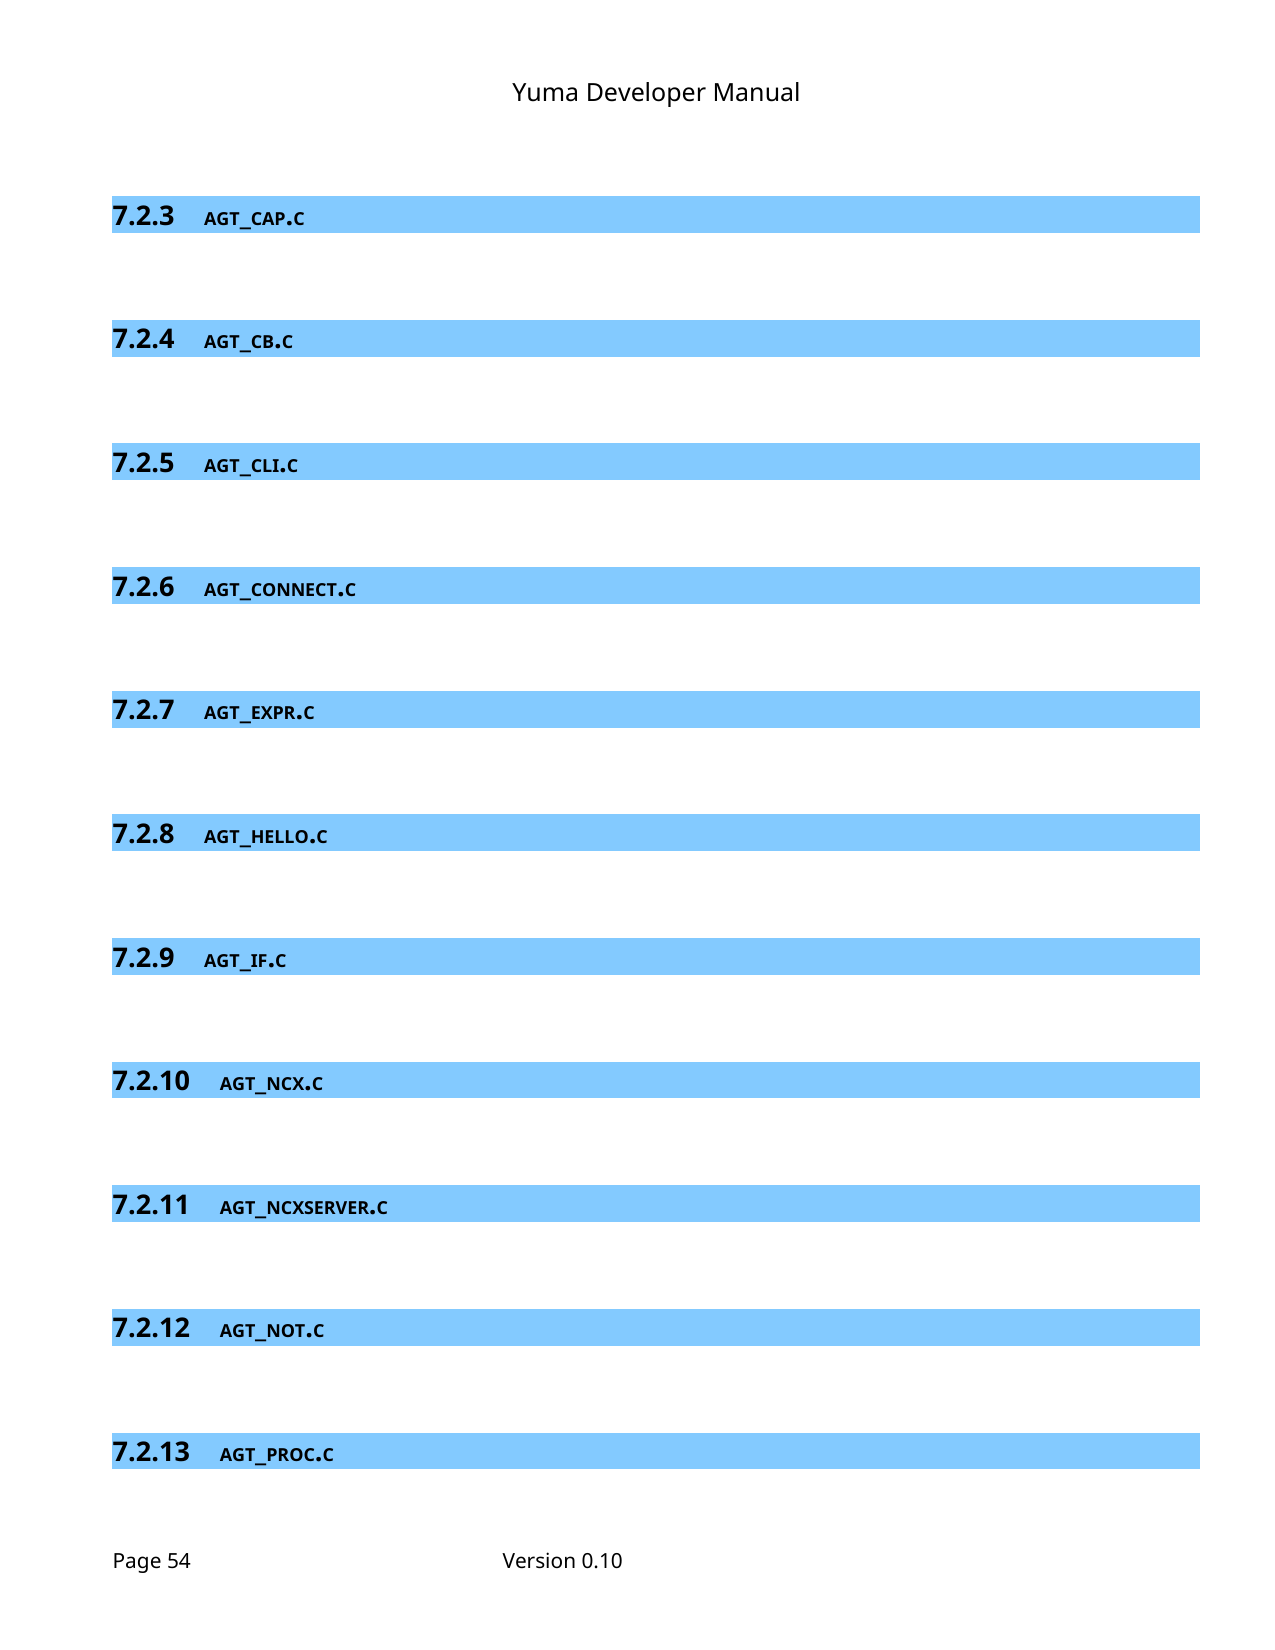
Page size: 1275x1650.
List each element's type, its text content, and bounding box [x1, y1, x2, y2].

subtitle agt_cap.c [112, 196, 1200, 233]
subtitle agt_ncxserver.c [112, 1185, 1200, 1222]
subtitle agt_hello.c [112, 814, 1200, 851]
subtitle agt_if.c [112, 938, 1200, 975]
subtitle agt_expr.c [112, 691, 1200, 728]
subtitle agt_connect.c [112, 567, 1200, 604]
subtitle agt_cli.c [112, 443, 1200, 480]
subtitle agt_proc.c [112, 1433, 1200, 1469]
subtitle agt_not.c [112, 1309, 1200, 1346]
subtitle agt_ncx.c [112, 1062, 1200, 1098]
subtitle agt_cb.c [112, 320, 1200, 357]
